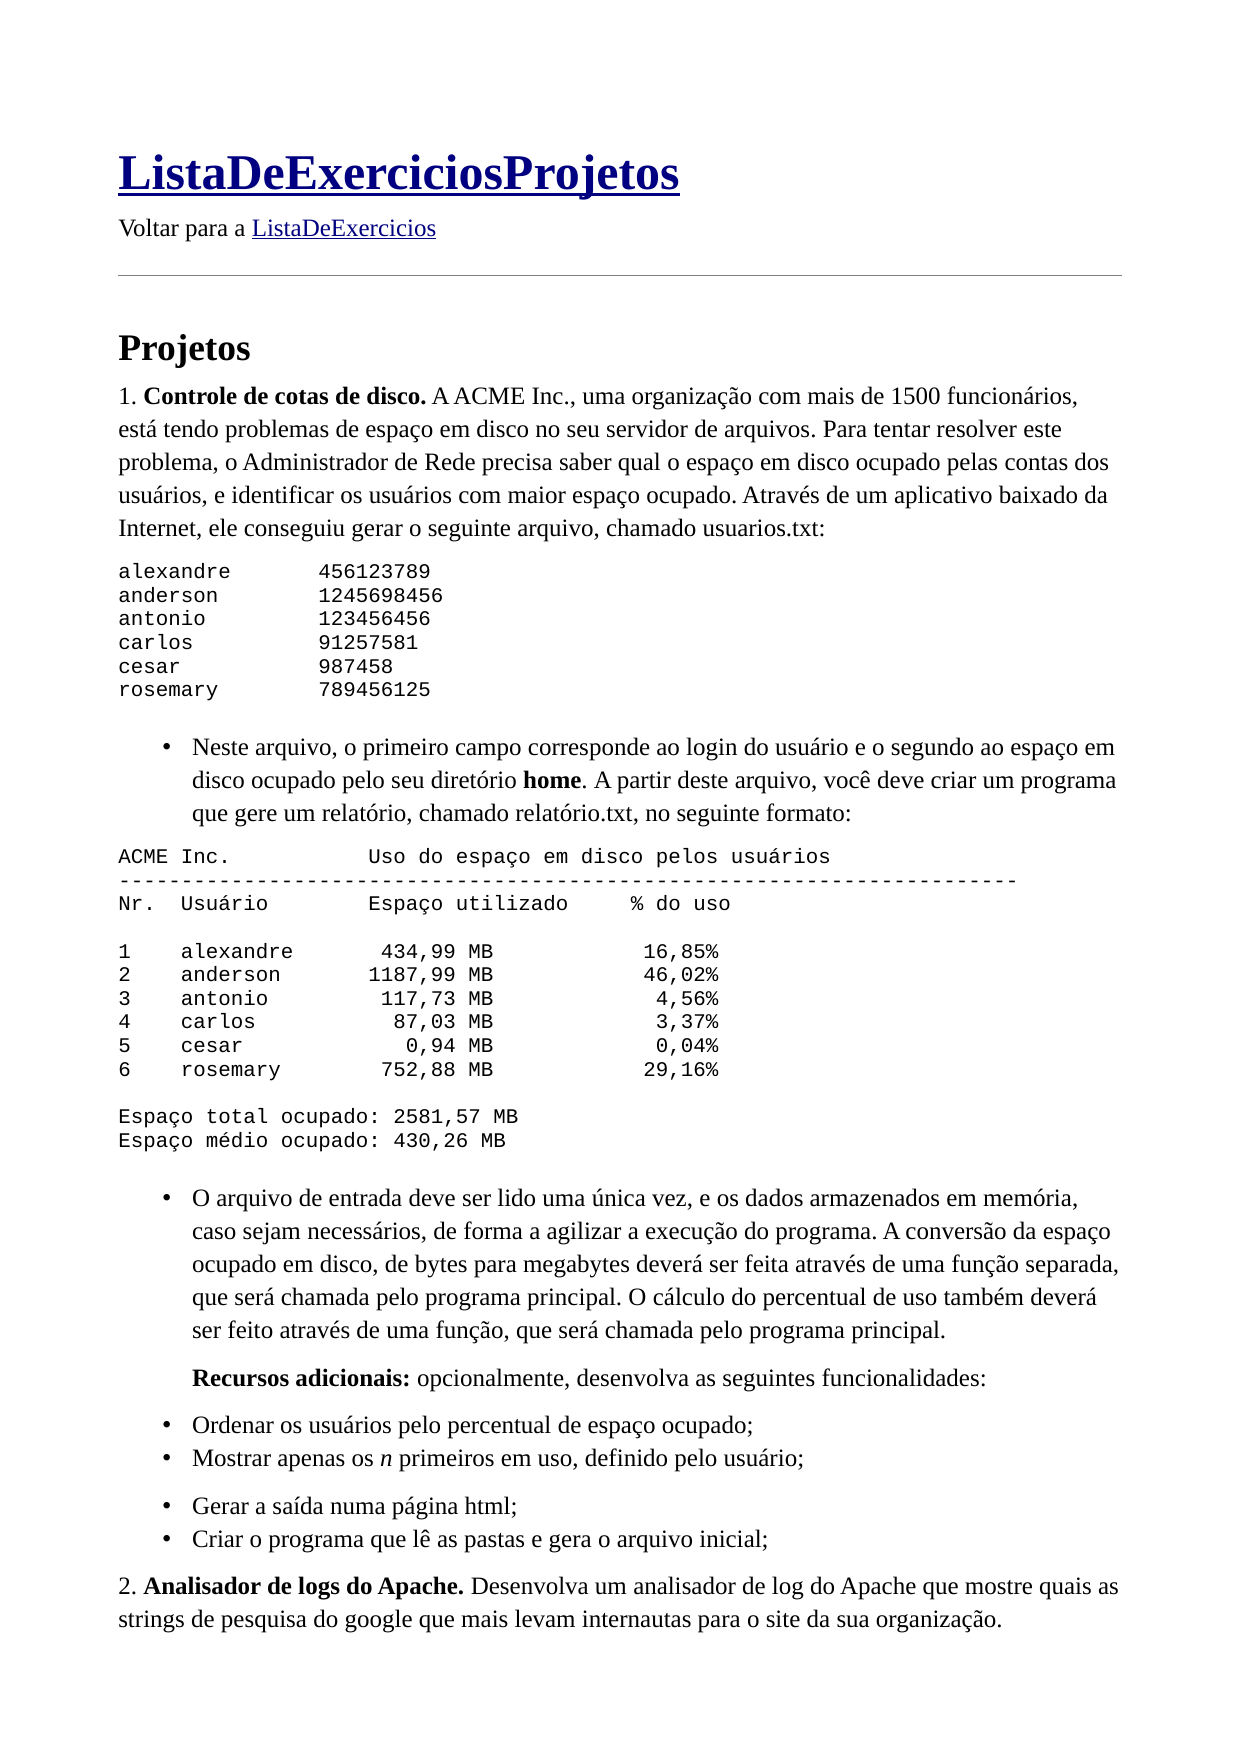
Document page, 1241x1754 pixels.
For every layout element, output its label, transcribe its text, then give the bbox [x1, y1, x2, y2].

text alexandre 456123789 [118, 561, 1122, 585]
subtitle ListaDeExerciciosProjetos [118, 143, 1122, 201]
list Neste arquivo, o primeiro campo corresponde ao login do usuário e o segundo ao espaço em disco ocupado pelo seu diretório home. A partir deste arquivo, você deve criar um programa que gere um relatório, chamado relatório.txt, no seguinte formato: [162, 732, 1122, 827]
text 3 antonio 117,73 MB 4,56% [118, 988, 1122, 1012]
text 6 rosemary 752,88 MB 29,16% [118, 1059, 1122, 1082]
list Ordenar os usuários pelo percentual de espaço ocupado; [162, 1410, 1122, 1439]
text 1 alexandre 434,99 MB 16,85% [118, 941, 1122, 964]
text carlos 91257581 [118, 632, 1122, 656]
text rosemary 789456125 [118, 679, 1122, 703]
text anderson 1245698456 [118, 585, 1122, 608]
text 1. Controle de cotas de disco. A ACME Inc., uma organização com mais de 1500 funcionários, está tendo problemas de espaço em disco no seu servidor de arquivos. Para tentar resolver este problema, o Administrador de Rede precisa saber qual o espaço em disco ocupado pelas contas dos usuários, e identificar os usuários com maior espaço ocupado. Através de um aplicativo baixado da Internet, ele conseguiu gerar o seguinte arquivo, chamado usuarios.txt: [118, 381, 1122, 542]
text 5 cesar 0,94 MB 0,04% [118, 1035, 1122, 1059]
list O arquivo de entrada deve ser lido uma única vez, e os dados armazenados em memória, caso sejam necessários, de forma a agilizar a execução do programa. A conversão da espaço ocupado em disco, de bytes para megabytes deverá ser feita através de uma função separada, que será chamada pelo programa principal. O cálculo do percentual de uso também deverá ser feito através de uma função, que será chamada pelo programa principal. [162, 1183, 1122, 1344]
list Criar o programa que lê as pastas e gera o arquivo inicial; [162, 1524, 1122, 1553]
text cesar 987458 [118, 656, 1122, 679]
text Voltar para a ListaDeExercicios [118, 213, 1122, 242]
text Nr. Usuário Espaço utilizado % do uso [118, 893, 1122, 917]
subtitle Projetos [118, 326, 1122, 369]
list Recursos adicionais: opcionalmente, desenvolva as seguintes funcionalidades: [162, 1363, 1122, 1391]
text 2. Analisador de logs do Apache. Desenvolva um analisador de log do Apache que mostre quais as strings de pesquisa do google que mais levam internautas para o site da sua organização. [118, 1571, 1122, 1633]
text 2 anderson 1187,99 MB 46,02% [118, 964, 1122, 988]
text 4 carlos 87,03 MB 3,37% [118, 1012, 1122, 1035]
text ACME Inc. Uso do espaço em disco pelos usuários [118, 846, 1122, 870]
list Gerar a saída numa página html; [162, 1491, 1122, 1519]
text ------------------------------------------------------------------------ [118, 870, 1122, 893]
list Mostrar apenas os n primeiros em uso, definido pelo usuário; [162, 1443, 1122, 1472]
text Espaço médio ocupado: 430,26 MB [118, 1130, 1122, 1153]
text Espaço total ocupado: 2581,57 MB [118, 1106, 1122, 1130]
text antonio 123456456 [118, 608, 1122, 632]
